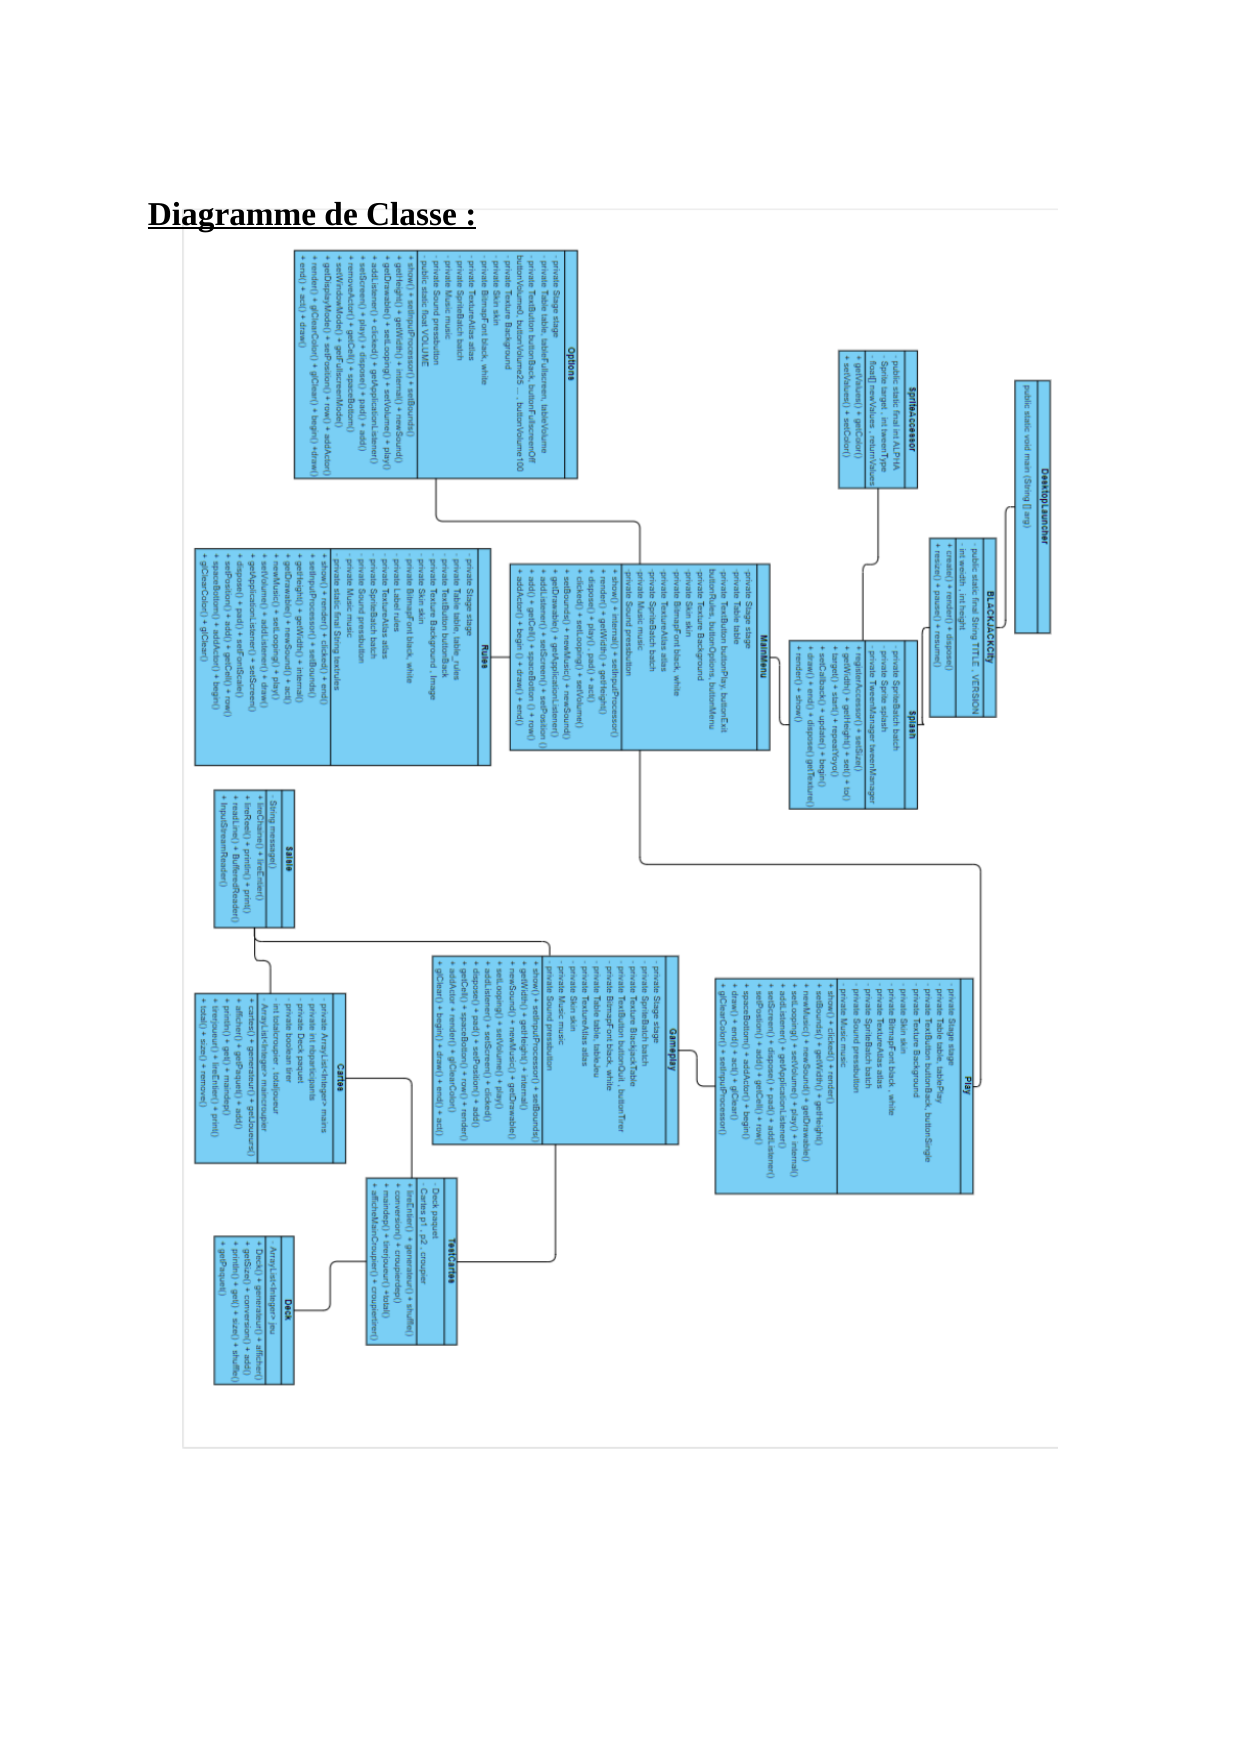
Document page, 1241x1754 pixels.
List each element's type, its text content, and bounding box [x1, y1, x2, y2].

text Diagramme de Classe : [148, 194, 1092, 232]
